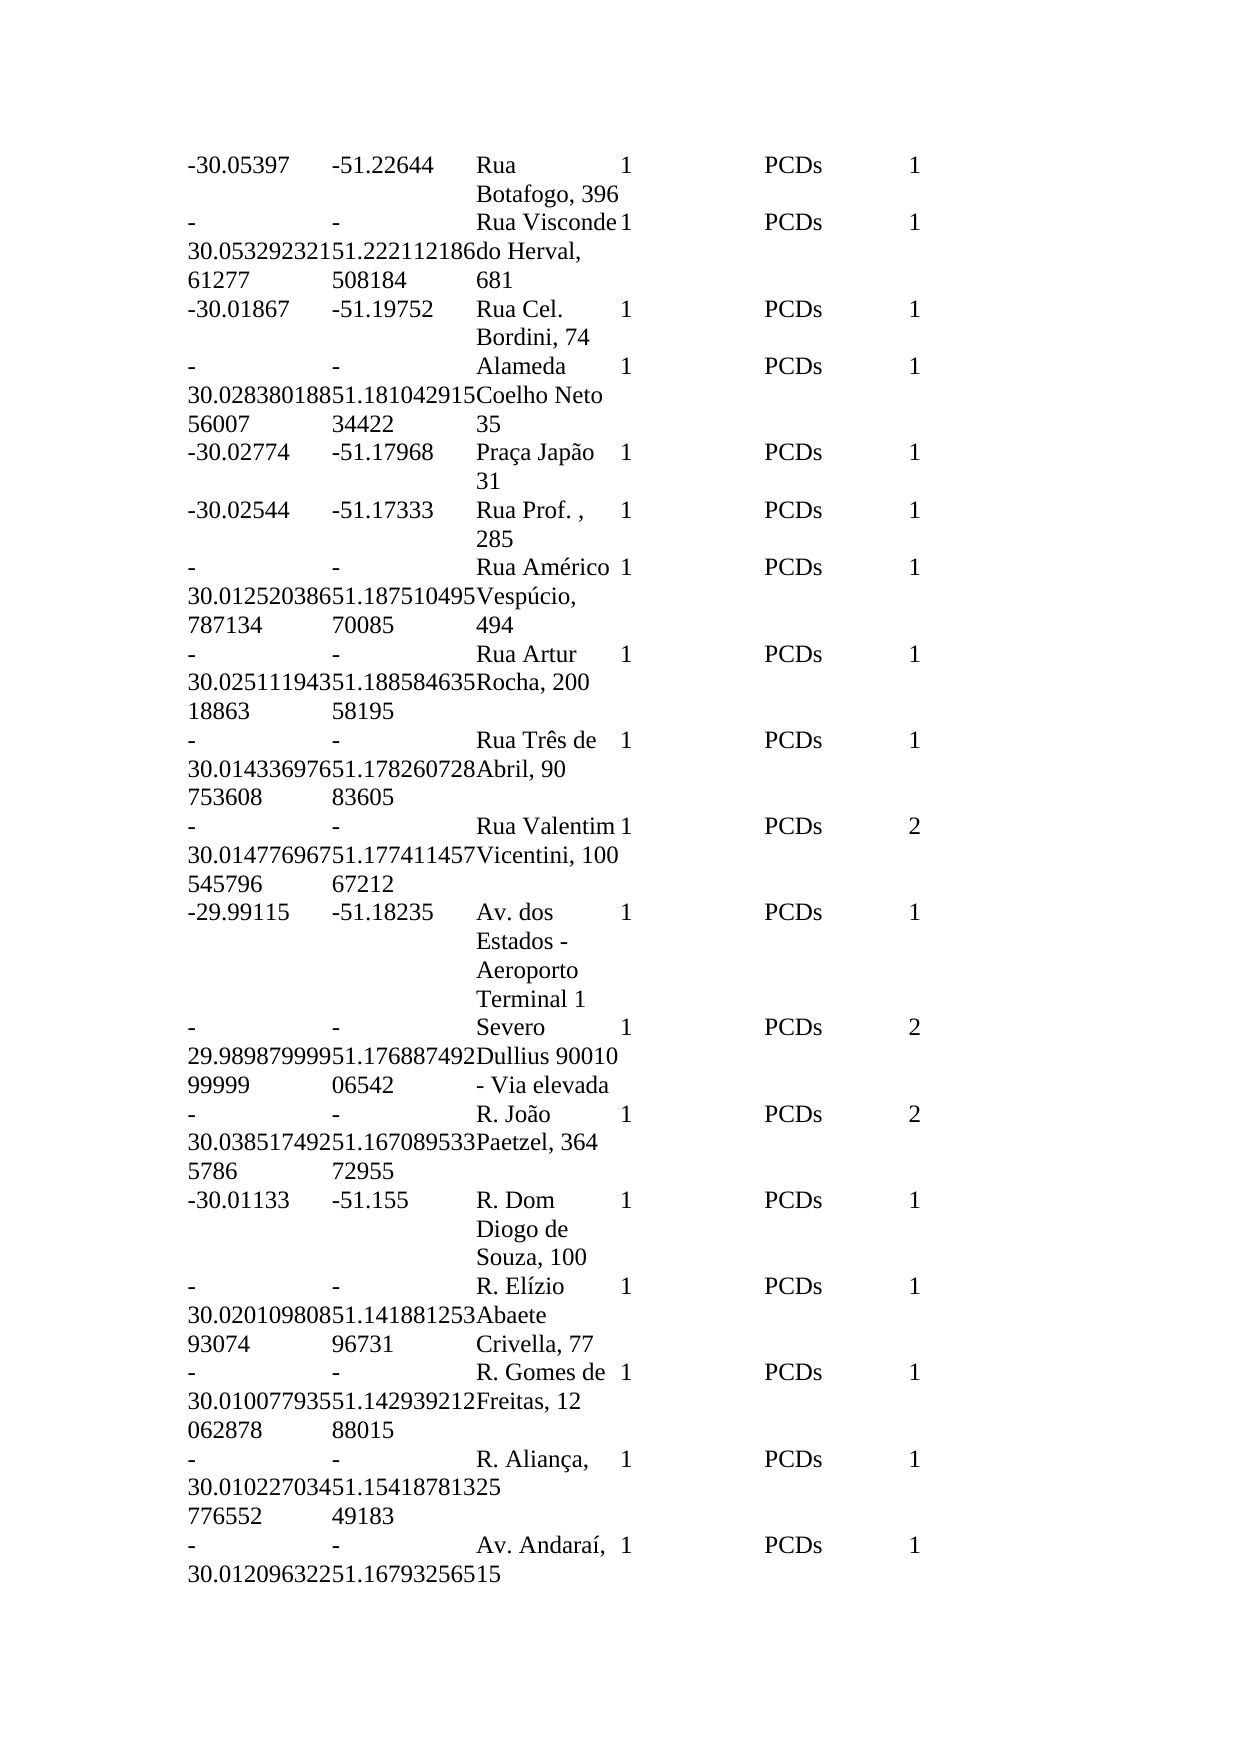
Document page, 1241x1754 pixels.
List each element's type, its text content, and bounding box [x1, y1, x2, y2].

table_cell PCDs [764, 898, 908, 1012]
table_cell -51.18235 [332, 898, 476, 1012]
table_cell -30.010077935062878 [188, 1358, 332, 1444]
table_cell 1 [620, 1530, 764, 1587]
table_cell PCDs [764, 495, 908, 552]
table_cell PCDs [764, 639, 908, 725]
table_cell 1 [908, 1530, 1053, 1587]
table_cell PCDs [764, 294, 908, 351]
table_cell Rua Cel. Bordini, 74 [476, 294, 620, 351]
table_cell -30.02544 [188, 495, 332, 552]
table_cell 1 [620, 811, 764, 897]
table_cell -30.01133 [188, 1185, 332, 1271]
table_cell -30.02838018856007 [188, 351, 332, 437]
table_cell 1 [620, 495, 764, 552]
table_cell 1 [908, 898, 1053, 1012]
table_cell -51.17826072883605 [332, 725, 476, 811]
table_cell Rua Américo Vespúcio, 494 [476, 553, 620, 639]
table_cell 1 [620, 553, 764, 639]
table_cell PCDs [764, 208, 908, 294]
table_cell PCDs [764, 1358, 908, 1444]
table_cell 1 [620, 1358, 764, 1444]
table_cell 1 [908, 294, 1053, 351]
table_cell Rua Visconde do Herval, 681 [476, 208, 620, 294]
table_cell PCDs [764, 553, 908, 639]
table_cell PCDs [764, 1530, 908, 1587]
table_cell PCDs [764, 351, 908, 437]
table_cell -51.22644 [332, 150, 476, 207]
table_cell R. Dom Diogo de Souza, 100 [476, 1185, 620, 1271]
table_cell -30.012520386787134 [188, 553, 332, 639]
table_cell 1 [620, 150, 764, 207]
table_cell 1 [620, 1271, 764, 1357]
table_cell R. João Paetzel, 364 [476, 1099, 620, 1185]
table_cell 1 [620, 1185, 764, 1271]
table_cell 1 [620, 639, 764, 725]
table_cell -51.155 [332, 1185, 476, 1271]
table_cell 2 [908, 811, 1053, 897]
table_cell PCDs [764, 438, 908, 495]
table_cell 1 [908, 553, 1053, 639]
table_cell -51.222112186508184 [332, 208, 476, 294]
table_cell Rua Valentim Vicentini, 100 [476, 811, 620, 897]
table_cell -30.02511194318863 [188, 639, 332, 725]
table_cell -51.15418781349183 [332, 1444, 476, 1530]
table_cell -51.14188125396731 [332, 1271, 476, 1357]
table_cell -29.99115 [188, 898, 332, 1012]
table_cell Severo Dullius 90010 - Via elevada [476, 1013, 620, 1099]
table_cell -51.17688749206542 [332, 1013, 476, 1099]
table_cell PCDs [764, 725, 908, 811]
table_cell -51.16708953372955 [332, 1099, 476, 1185]
table_cell -51.19752 [332, 294, 476, 351]
table_cell Rua Artur Rocha, 200 [476, 639, 620, 725]
table_cell R. Gomes de Freitas, 12 [476, 1358, 620, 1444]
table_cell Alameda Coelho Neto 35 [476, 351, 620, 437]
table_cell -29.98987999999999 [188, 1013, 332, 1099]
table_cell -51.18751049570085 [332, 553, 476, 639]
table_cell -30.014776967545796 [188, 811, 332, 897]
table_cell PCDs [764, 1013, 908, 1099]
table_cell Rua Botafogo, 396 [476, 150, 620, 207]
table_cell -51.14293921288015 [332, 1358, 476, 1444]
table_cell 1 [908, 1185, 1053, 1271]
table_cell PCDs [764, 1271, 908, 1357]
table_cell Rua Prof. , 285 [476, 495, 620, 552]
table_cell 1 [620, 898, 764, 1012]
table_cell 1 [908, 150, 1053, 207]
table_cell Av. Andaraí, 15 [476, 1530, 620, 1587]
table_cell -30.02010980893074 [188, 1271, 332, 1357]
table_cell -51.18858463558195 [332, 639, 476, 725]
table_cell PCDs [764, 1185, 908, 1271]
table_cell -30.02774 [188, 438, 332, 495]
table_cell 1 [908, 438, 1053, 495]
table_cell -51.17333 [332, 495, 476, 552]
table_cell 1 [908, 1271, 1053, 1357]
table_cell 1 [620, 1013, 764, 1099]
table_cell -30.012096322 [188, 1530, 332, 1587]
table_cell 2 [908, 1099, 1053, 1185]
table_cell 1 [908, 639, 1053, 725]
table_cell Av. dos Estados - Aeroporto Terminal 1 [476, 898, 620, 1012]
table_cell -30.05397 [188, 150, 332, 207]
table_cell 2 [908, 1013, 1053, 1099]
table_cell PCDs [764, 1099, 908, 1185]
table_cell 1 [620, 438, 764, 495]
table_cell 1 [620, 294, 764, 351]
table_cell 1 [908, 351, 1053, 437]
table_cell PCDs [764, 1444, 908, 1530]
table_cell -30.010227034776552 [188, 1444, 332, 1530]
table_cell PCDs [764, 811, 908, 897]
table_cell -30.014336976753608 [188, 725, 332, 811]
table_cell R. Aliança, 25 [476, 1444, 620, 1530]
table_cell -30.0385174925786 [188, 1099, 332, 1185]
table_cell 1 [620, 208, 764, 294]
table_cell 1 [908, 495, 1053, 552]
table_cell 1 [620, 1444, 764, 1530]
table_cell Praça Japão 31 [476, 438, 620, 495]
table_cell -51.167932565 [332, 1530, 476, 1587]
table_cell -51.18104291534422 [332, 351, 476, 437]
table_cell 1 [908, 1444, 1053, 1530]
table_cell -51.17741145767212 [332, 811, 476, 897]
table_cell Rua Três de Abril, 90 [476, 725, 620, 811]
table_cell -30.05329232161277 [188, 208, 332, 294]
table_cell PCDs [764, 150, 908, 207]
table_cell 1 [620, 1099, 764, 1185]
table_cell 1 [908, 725, 1053, 811]
table_cell 1 [908, 1358, 1053, 1444]
table_cell 1 [908, 208, 1053, 294]
table_cell -51.17968 [332, 438, 476, 495]
table_cell R. Elízio Abaete Crivella, 77 [476, 1271, 620, 1357]
table_cell 1 [620, 351, 764, 437]
table_cell 1 [620, 725, 764, 811]
table_cell -30.01867 [188, 294, 332, 351]
